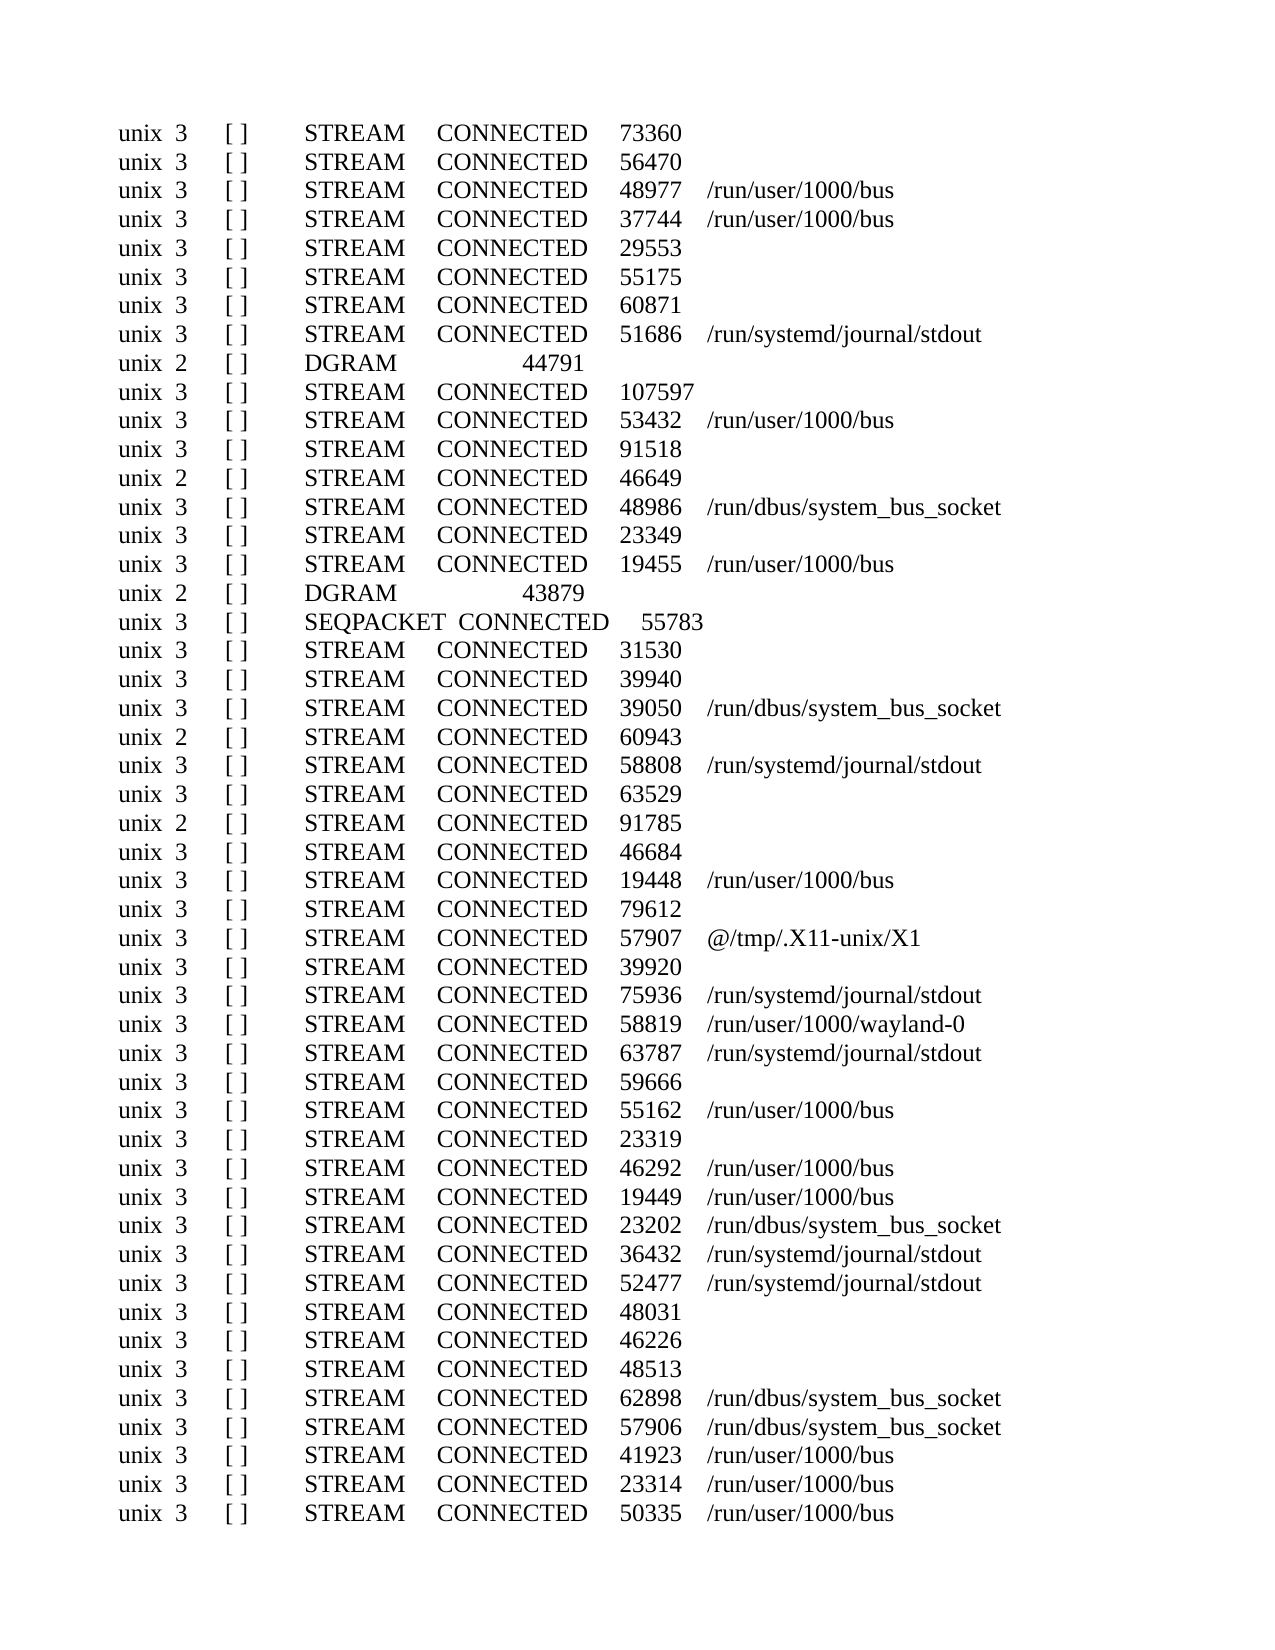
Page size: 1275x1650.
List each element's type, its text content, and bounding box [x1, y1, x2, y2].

text unix 3 [ ] STREAM CONNECTED 37744 /run/user/1000/bus [118, 204, 1157, 233]
text unix 3 [ ] STREAM CONNECTED 29553 [118, 233, 1157, 262]
text unix 3 [ ] STREAM CONNECTED 57906 /run/dbus/system_bus_socket [118, 1412, 1157, 1441]
text unix 3 [ ] STREAM CONNECTED 59666 [118, 1067, 1157, 1096]
text unix 3 [ ] STREAM CONNECTED 46226 [118, 1326, 1157, 1354]
text unix 3 [ ] STREAM CONNECTED 48986 /run/dbus/system_bus_socket [118, 492, 1157, 521]
text unix 3 [ ] STREAM CONNECTED 63787 /run/systemd/journal/stdout [118, 1038, 1157, 1067]
text unix 3 [ ] STREAM CONNECTED 39920 [118, 952, 1157, 981]
text unix 2 [ ] DGRAM 43879 [118, 578, 1157, 607]
text unix 3 [ ] STREAM CONNECTED 62898 /run/dbus/system_bus_socket [118, 1383, 1157, 1412]
text unix 3 [ ] STREAM CONNECTED 23349 [118, 521, 1157, 549]
text unix 3 [ ] SEQPACKET CONNECTED 55783 [118, 607, 1157, 636]
text unix 3 [ ] STREAM CONNECTED 23314 /run/user/1000/bus [118, 1469, 1157, 1498]
text unix 2 [ ] STREAM CONNECTED 60943 [118, 722, 1157, 751]
text unix 3 [ ] STREAM CONNECTED 41923 /run/user/1000/bus [118, 1441, 1157, 1469]
text unix 3 [ ] STREAM CONNECTED 36432 /run/systemd/journal/stdout [118, 1239, 1157, 1268]
text unix 3 [ ] STREAM CONNECTED 51686 /run/systemd/journal/stdout [118, 319, 1157, 348]
text unix 3 [ ] STREAM CONNECTED 56470 [118, 147, 1157, 176]
text unix 3 [ ] STREAM CONNECTED 19449 /run/user/1000/bus [118, 1182, 1157, 1211]
text unix 3 [ ] STREAM CONNECTED 19455 /run/user/1000/bus [118, 549, 1157, 578]
text unix 3 [ ] STREAM CONNECTED 50335 /run/user/1000/bus [118, 1498, 1157, 1527]
text unix 2 [ ] STREAM CONNECTED 91785 [118, 808, 1157, 837]
text unix 3 [ ] STREAM CONNECTED 58808 /run/systemd/journal/stdout [118, 751, 1157, 779]
text unix 2 [ ] STREAM CONNECTED 46649 [118, 463, 1157, 492]
text unix 3 [ ] STREAM CONNECTED 53432 /run/user/1000/bus [118, 406, 1157, 434]
text unix 3 [ ] STREAM CONNECTED 48977 /run/user/1000/bus [118, 176, 1157, 204]
text unix 3 [ ] STREAM CONNECTED 46684 [118, 837, 1157, 866]
text unix 3 [ ] STREAM CONNECTED 31530 [118, 636, 1157, 664]
text unix 3 [ ] STREAM CONNECTED 19448 /run/user/1000/bus [118, 866, 1157, 894]
text unix 3 [ ] STREAM CONNECTED 55175 [118, 262, 1157, 291]
text unix 3 [ ] STREAM CONNECTED 46292 /run/user/1000/bus [118, 1153, 1157, 1182]
text unix 3 [ ] STREAM CONNECTED 107597 [118, 377, 1157, 406]
text unix 3 [ ] STREAM CONNECTED 39940 [118, 664, 1157, 693]
text unix 3 [ ] STREAM CONNECTED 52477 /run/systemd/journal/stdout [118, 1268, 1157, 1297]
text unix 3 [ ] STREAM CONNECTED 48031 [118, 1297, 1157, 1326]
text unix 3 [ ] STREAM CONNECTED 73360 [118, 118, 1157, 147]
text unix 3 [ ] STREAM CONNECTED 91518 [118, 434, 1157, 463]
text unix 2 [ ] DGRAM 44791 [118, 348, 1157, 377]
text unix 3 [ ] STREAM CONNECTED 55162 /run/user/1000/bus [118, 1096, 1157, 1124]
text unix 3 [ ] STREAM CONNECTED 60871 [118, 291, 1157, 319]
text unix 3 [ ] STREAM CONNECTED 79612 [118, 894, 1157, 923]
text unix 3 [ ] STREAM CONNECTED 58819 /run/user/1000/wayland-0 [118, 1009, 1157, 1038]
text unix 3 [ ] STREAM CONNECTED 75936 /run/systemd/journal/stdout [118, 981, 1157, 1009]
text unix 3 [ ] STREAM CONNECTED 63529 [118, 779, 1157, 808]
text unix 3 [ ] STREAM CONNECTED 48513 [118, 1354, 1157, 1383]
text unix 3 [ ] STREAM CONNECTED 57907 @/tmp/.X11-unix/X1 [118, 923, 1157, 952]
text unix 3 [ ] STREAM CONNECTED 23319 [118, 1124, 1157, 1153]
text unix 3 [ ] STREAM CONNECTED 23202 /run/dbus/system_bus_socket [118, 1211, 1157, 1239]
text unix 3 [ ] STREAM CONNECTED 39050 /run/dbus/system_bus_socket [118, 693, 1157, 722]
